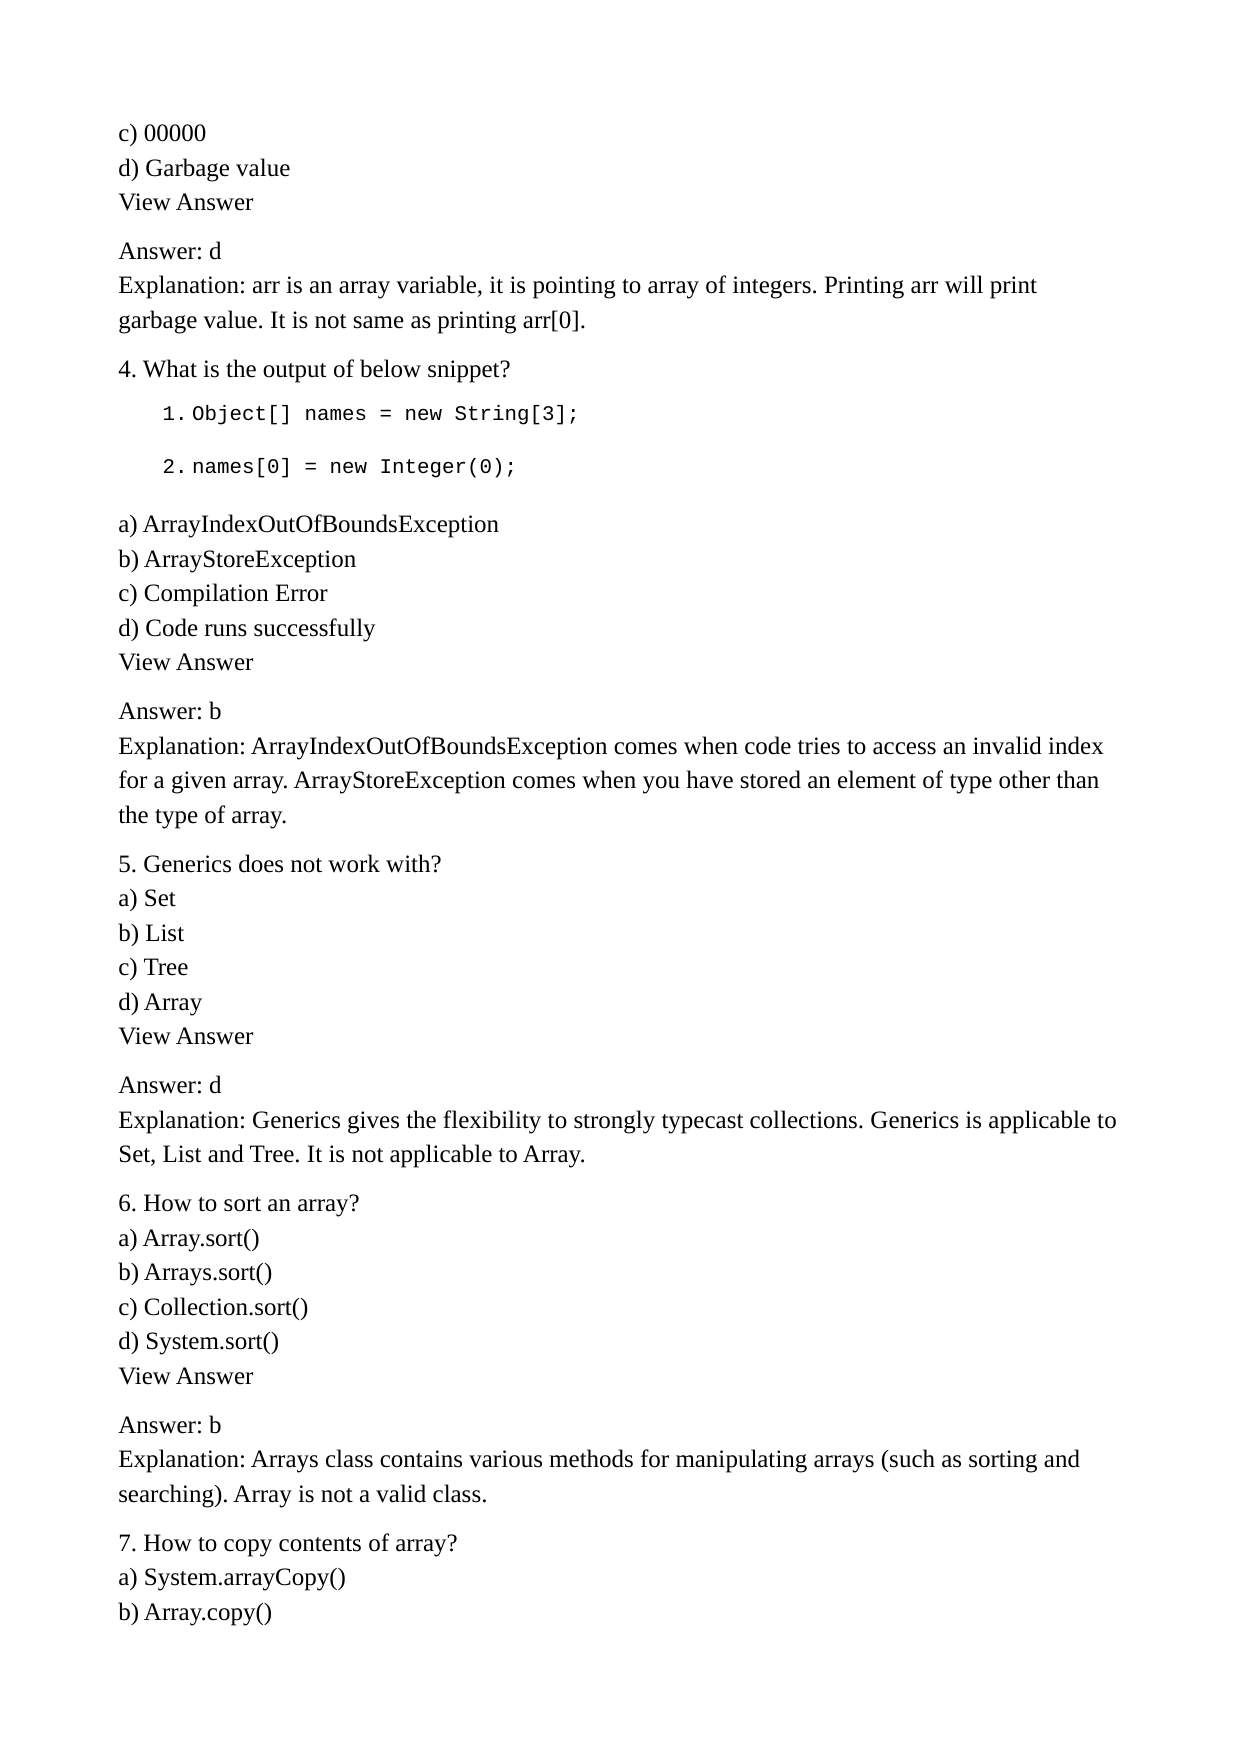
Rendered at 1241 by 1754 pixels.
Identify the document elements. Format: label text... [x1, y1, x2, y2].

text Answer: d Explanation: Generics gives the flexibility to strongly typecast collections. Generics is applicable to Set, List and Tree. It is not applicable to Array. [118, 1070, 1122, 1168]
text c) 00000 d) Garbage value View Answer [118, 118, 1122, 216]
list names[0] = new Integer(0); [162, 456, 1122, 480]
text 5. Generics does not work with? a) Set b) List c) Tree d) Array View Answer [118, 849, 1122, 1050]
text Answer: d Explanation: arr is an array variable, it is pointing to array of integers. Printing arr will print garbage value. It is not same as printing arr[0]. [118, 236, 1122, 334]
list Object[] names = new String[3]; [162, 403, 1122, 427]
text 7. How to copy contents of array? a) System.arrayCopy() b) Array.copy() [118, 1528, 1122, 1626]
text 6. How to sort an array? a) Array.sort() b) Arrays.sort() c) Collection.sort() d) System.sort() View Answer [118, 1188, 1122, 1389]
text Answer: b Explanation: ArrayIndexOutOfBoundsException comes when code tries to access an invalid index for a given array. ArrayStoreException comes when you have stored an element of type other than the type of array. [118, 696, 1122, 829]
text Answer: b Explanation: Arrays class contains various methods for manipulating arrays (such as sorting and searching). Array is not a valid class. [118, 1410, 1122, 1508]
text a) ArrayIndexOutOfBoundsException b) ArrayStoreException c) Compilation Error d) Code runs successfully View Answer [118, 509, 1122, 676]
text 4. What is the output of below snippet? [118, 354, 1122, 383]
